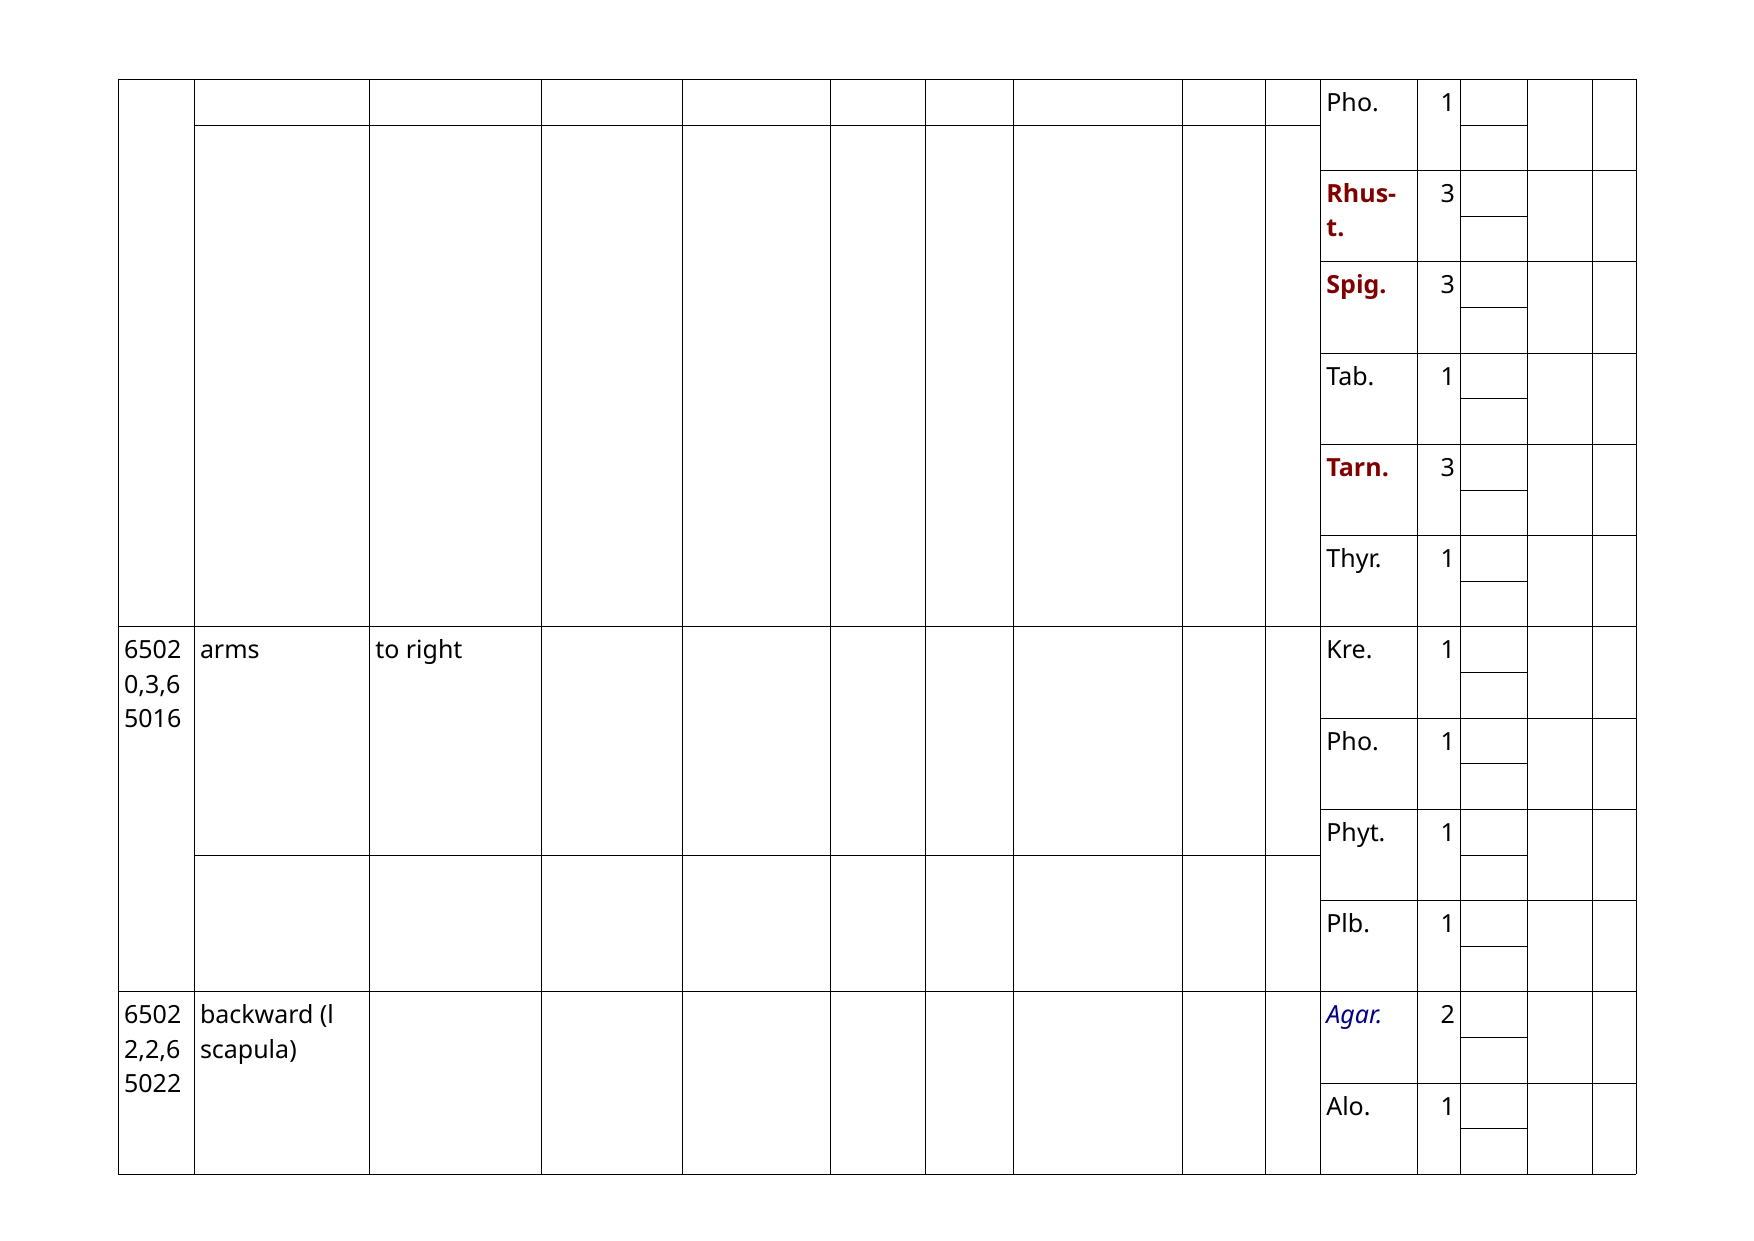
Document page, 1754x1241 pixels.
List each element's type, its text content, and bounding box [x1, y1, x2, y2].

table_cell [831, 992, 925, 1174]
table_cell [1461, 126, 1527, 170]
table_cell [1528, 445, 1592, 535]
table_cell 1 [1418, 810, 1460, 900]
table_cell [542, 856, 682, 991]
table_cell [831, 627, 925, 854]
table_cell [1014, 80, 1182, 124]
table_cell [1528, 536, 1592, 626]
table_cell Pho. [1321, 719, 1417, 809]
table_cell [1528, 80, 1592, 170]
table_cell [926, 627, 1013, 854]
table_cell [1593, 992, 1636, 1083]
table_cell [1593, 1084, 1636, 1174]
table_cell backward (l scapula) [195, 992, 369, 1174]
table_cell [1528, 992, 1592, 1083]
table_cell [926, 992, 1013, 1174]
table_cell [370, 856, 541, 991]
table_cell 65020,3,65016 [119, 627, 194, 991]
table_cell [1461, 171, 1527, 216]
table_cell [1461, 627, 1527, 672]
table_cell [1183, 627, 1265, 854]
table_cell [1593, 719, 1636, 809]
table_cell [1528, 627, 1592, 718]
table_cell [542, 992, 682, 1174]
table_cell [1461, 719, 1527, 763]
table_cell [119, 80, 194, 626]
table_cell [1461, 1084, 1527, 1128]
table_cell [1593, 627, 1636, 718]
table_cell [683, 627, 830, 854]
table_cell [831, 80, 925, 124]
table_cell [1266, 126, 1320, 626]
table_cell [1593, 80, 1636, 170]
table_cell 1 [1418, 719, 1460, 809]
table_cell arms [195, 627, 369, 854]
table_cell [1461, 992, 1527, 1037]
table_cell [1461, 399, 1527, 444]
table_cell [1014, 856, 1182, 991]
table_cell [1528, 354, 1592, 444]
table_cell Thyr. [1321, 536, 1417, 626]
table_cell [1461, 1038, 1527, 1083]
table_cell [926, 80, 1013, 124]
table_cell [1461, 217, 1527, 261]
table_cell 1 [1418, 354, 1460, 444]
table_cell [1593, 536, 1636, 626]
table_cell [1183, 126, 1265, 626]
table_cell [1461, 1129, 1527, 1174]
table_cell [1528, 719, 1592, 809]
table_cell 1 [1418, 80, 1460, 170]
table_cell [1528, 171, 1592, 261]
table_cell [542, 627, 682, 854]
table_cell Spig. [1321, 262, 1417, 353]
table_cell [370, 126, 541, 626]
table_cell [1461, 80, 1527, 124]
table_cell [1593, 810, 1636, 900]
table_cell [683, 126, 830, 626]
table_cell [1183, 992, 1265, 1174]
table_cell [1266, 992, 1320, 1174]
table_cell [831, 856, 925, 991]
table_cell [1528, 262, 1592, 353]
table_cell 1 [1418, 901, 1460, 991]
table_cell [1461, 582, 1527, 626]
table_cell [1461, 856, 1527, 900]
table_cell 1 [1418, 1084, 1460, 1174]
table_cell Kre. [1321, 627, 1417, 718]
table_cell Phyt. [1321, 810, 1417, 900]
table_cell [1461, 354, 1527, 398]
table_cell [1183, 80, 1265, 124]
table_cell [1593, 171, 1636, 261]
table_cell [1014, 992, 1182, 1174]
table_cell [195, 126, 369, 626]
table_cell Pho. [1321, 80, 1417, 170]
table_cell [926, 856, 1013, 991]
table_cell [1266, 80, 1320, 124]
table_cell [1014, 627, 1182, 854]
table_cell Alo. [1321, 1084, 1417, 1174]
table_cell [1461, 491, 1527, 535]
table_cell [926, 126, 1013, 626]
table_cell [370, 80, 541, 124]
table_cell 3 [1418, 171, 1460, 261]
table_cell [1461, 947, 1527, 991]
table_cell [683, 80, 830, 124]
table_cell [1461, 673, 1527, 718]
table_cell Tarn. [1321, 445, 1417, 535]
table_cell [1461, 445, 1527, 489]
table_cell [542, 126, 682, 626]
table_cell [831, 126, 925, 626]
table_cell 65022,2,65022 [119, 992, 194, 1174]
table_cell [1593, 354, 1636, 444]
table_cell to right [370, 627, 541, 854]
table_cell Agar. [1321, 992, 1417, 1083]
table_cell [683, 856, 830, 991]
table_cell [1183, 856, 1265, 991]
table_cell [1593, 901, 1636, 991]
table_cell [1593, 262, 1636, 353]
table_cell [542, 80, 682, 124]
table_cell [1014, 126, 1182, 626]
table_cell [1266, 627, 1320, 854]
table_cell [1461, 764, 1527, 809]
table_cell [1528, 901, 1592, 991]
table_cell [1461, 901, 1527, 946]
table_cell [1528, 810, 1592, 900]
table_cell 2 [1418, 992, 1460, 1083]
table_cell [370, 992, 541, 1174]
table_cell [683, 992, 830, 1174]
table_cell 1 [1418, 627, 1460, 718]
table_cell 3 [1418, 262, 1460, 353]
table_cell [1461, 308, 1527, 353]
table_cell Tab. [1321, 354, 1417, 444]
table_cell [1266, 856, 1320, 991]
table_cell Plb. [1321, 901, 1417, 991]
table_cell 3 [1418, 445, 1460, 535]
table_cell [195, 80, 369, 124]
table_cell [1461, 810, 1527, 854]
table_cell [1461, 536, 1527, 581]
table_cell [1593, 445, 1636, 535]
table_cell [195, 856, 369, 991]
table_cell 1 [1418, 536, 1460, 626]
table_cell [1528, 1084, 1592, 1174]
table_cell [1461, 262, 1527, 307]
table_cell Rhus-t. [1321, 171, 1417, 261]
